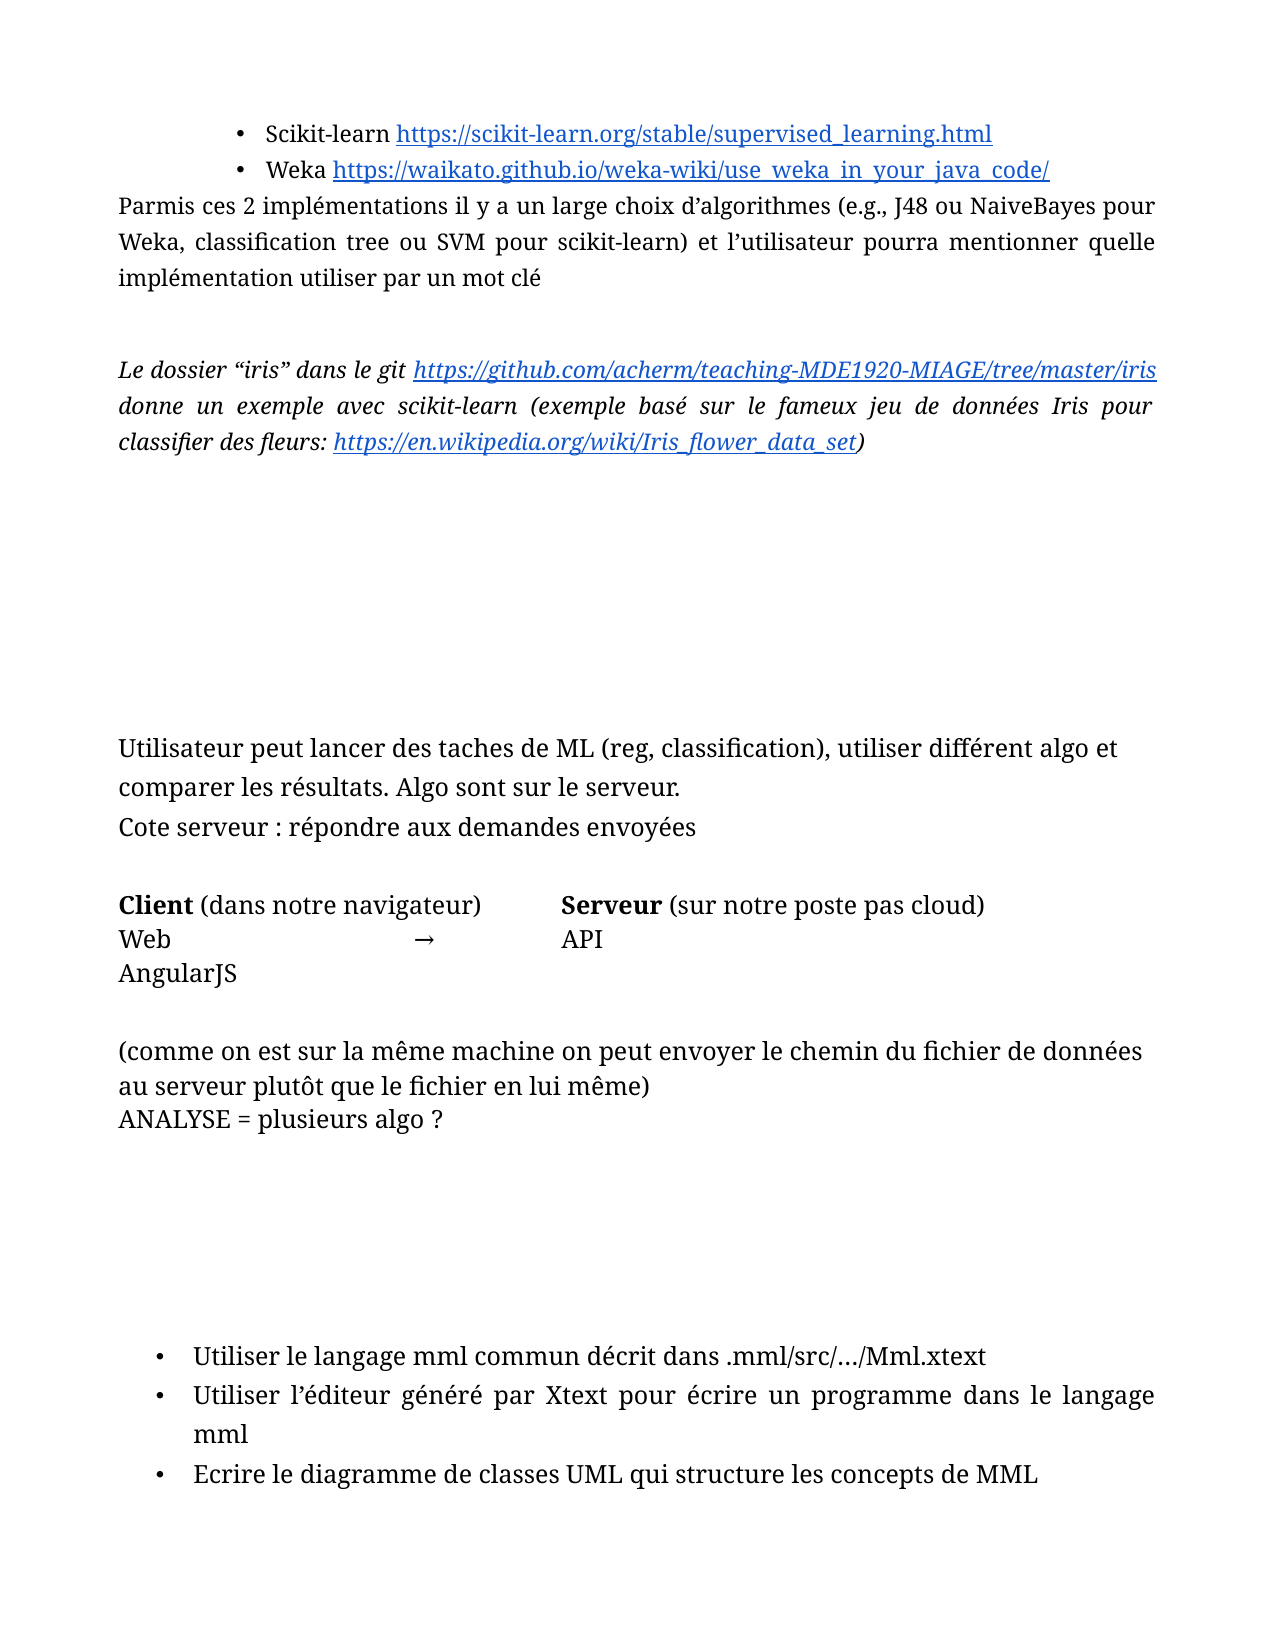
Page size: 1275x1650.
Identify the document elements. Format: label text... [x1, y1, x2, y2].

text AngularJS [118, 956, 1157, 990]
list Utiliser l’éditeur généré par Xtext pour écrire un programme dans le langage mml [156, 1378, 1157, 1451]
text Client (dans notre navigateur) Serveur (sur notre poste pas cloud) [118, 888, 1157, 922]
text (comme on est sur la même machine on peut envoyer le chemin du fichier de données au serveur plutôt que le fichier en lui même) [118, 1034, 1157, 1102]
list Ecrire le diagramme de classes UML qui structure les concepts de MML [156, 1456, 1157, 1490]
list Scikit-learn https://scikit-learn.org/stable/supervised_learning.html [236, 118, 1157, 149]
text Web → API [118, 922, 1157, 956]
text Parmis ces 2 implémentations il y a un large choix d’algorithmes (e.g., J48 ou NaiveBayes pour Weka, classification tree ou SVM pour scikit-learn) et l’utilisateur pourra mentionner quelle implémentation utiliser par un mot clé [118, 190, 1157, 293]
text ANALYSE = plusieurs algo ? [118, 1102, 1157, 1136]
text Cote serveur : répondre aux demandes envoyées [118, 809, 1157, 843]
list Utiliser le langage mml commun décrit dans .mml/src/…/Mml.xtext [156, 1339, 1157, 1373]
text Utilisateur peut lancer des taches de ML (reg, classification), utiliser différent algo et comparer les résultats. Algo sont sur le serveur. [118, 731, 1157, 804]
list Weka https://waikato.github.io/weka-wiki/use_weka_in_your_java_code/ [236, 154, 1157, 185]
text Le dossier “iris” dans le git https://github.com/acherm/teaching-MDE1920-MIAGE/tree/master/iris donne un exemple avec scikit-learn (exemple basé sur le fameux jeu de données Iris pour classifier des fleurs: https://en.wikipedia.org/wiki/Iris_flower_data_set) [118, 352, 1157, 457]
